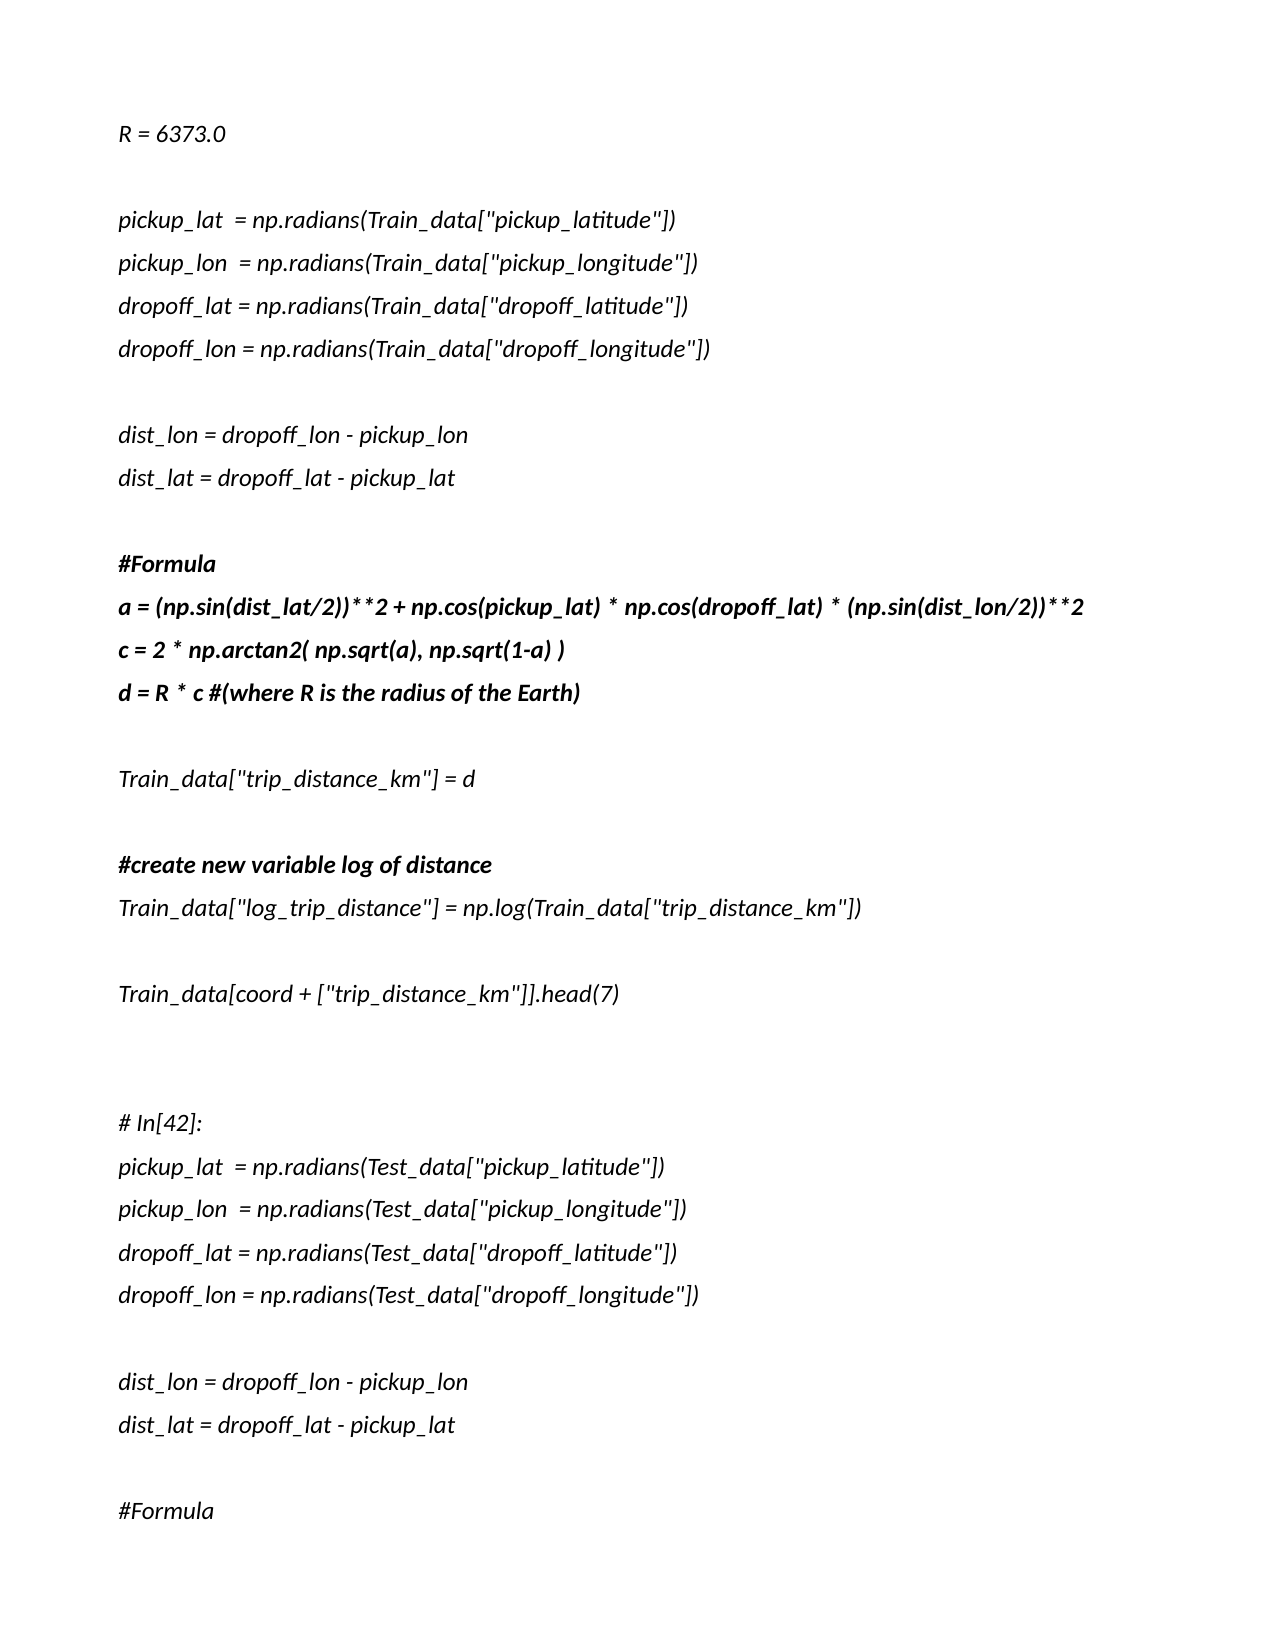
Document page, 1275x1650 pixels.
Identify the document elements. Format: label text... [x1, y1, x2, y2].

text dist_lat = dropoff_lat - pickup_lat [118, 1409, 1157, 1439]
text d = R * c #(where R is the radius of the Earth) [118, 677, 1157, 708]
text #Formula [118, 1495, 1157, 1525]
text dropoff_lon = np.radians(Test_data["dropoff_longitude"]) [118, 1280, 1157, 1310]
text dropoff_lat = np.radians(Test_data["dropoff_latitude"]) [118, 1237, 1157, 1267]
text Train_data["log_trip_distance"] = np.log(Train_data["trip_distance_km"]) [118, 892, 1157, 923]
text a = (np.sin(dist_lat/2))**2 + np.cos(pickup_lat) * np.cos(dropoff_lat) * (np.sin(dist_lon/2))**2 [118, 591, 1157, 622]
text #create new variable log of distance [118, 849, 1157, 880]
text pickup_lat = np.radians(Train_data["pickup_latitude"]) [118, 204, 1157, 235]
text dropoff_lon = np.radians(Train_data["dropoff_longitude"]) [118, 333, 1157, 364]
text c = 2 * np.arctan2( np.sqrt(a), np.sqrt(1-a) ) [118, 634, 1157, 665]
text dist_lon = dropoff_lon - pickup_lon [118, 1366, 1157, 1396]
text R = 6373.0 [118, 118, 1157, 149]
text # In[42]: [118, 1108, 1157, 1138]
text Train_data["trip_distance_km"] = d [118, 763, 1157, 794]
text #Formula [118, 548, 1157, 579]
text pickup_lon = np.radians(Train_data["pickup_longitude"]) [118, 247, 1157, 278]
text pickup_lon = np.radians(Test_data["pickup_longitude"]) [118, 1194, 1157, 1224]
text dropoff_lat = np.radians(Train_data["dropoff_latitude"]) [118, 290, 1157, 321]
text pickup_lat = np.radians(Test_data["pickup_latitude"]) [118, 1151, 1157, 1181]
text Train_data[coord + ["trip_distance_km"]].head(7) [118, 978, 1157, 1009]
text dist_lon = dropoff_lon - pickup_lon [118, 419, 1157, 450]
text dist_lat = dropoff_lat - pickup_lat [118, 462, 1157, 493]
